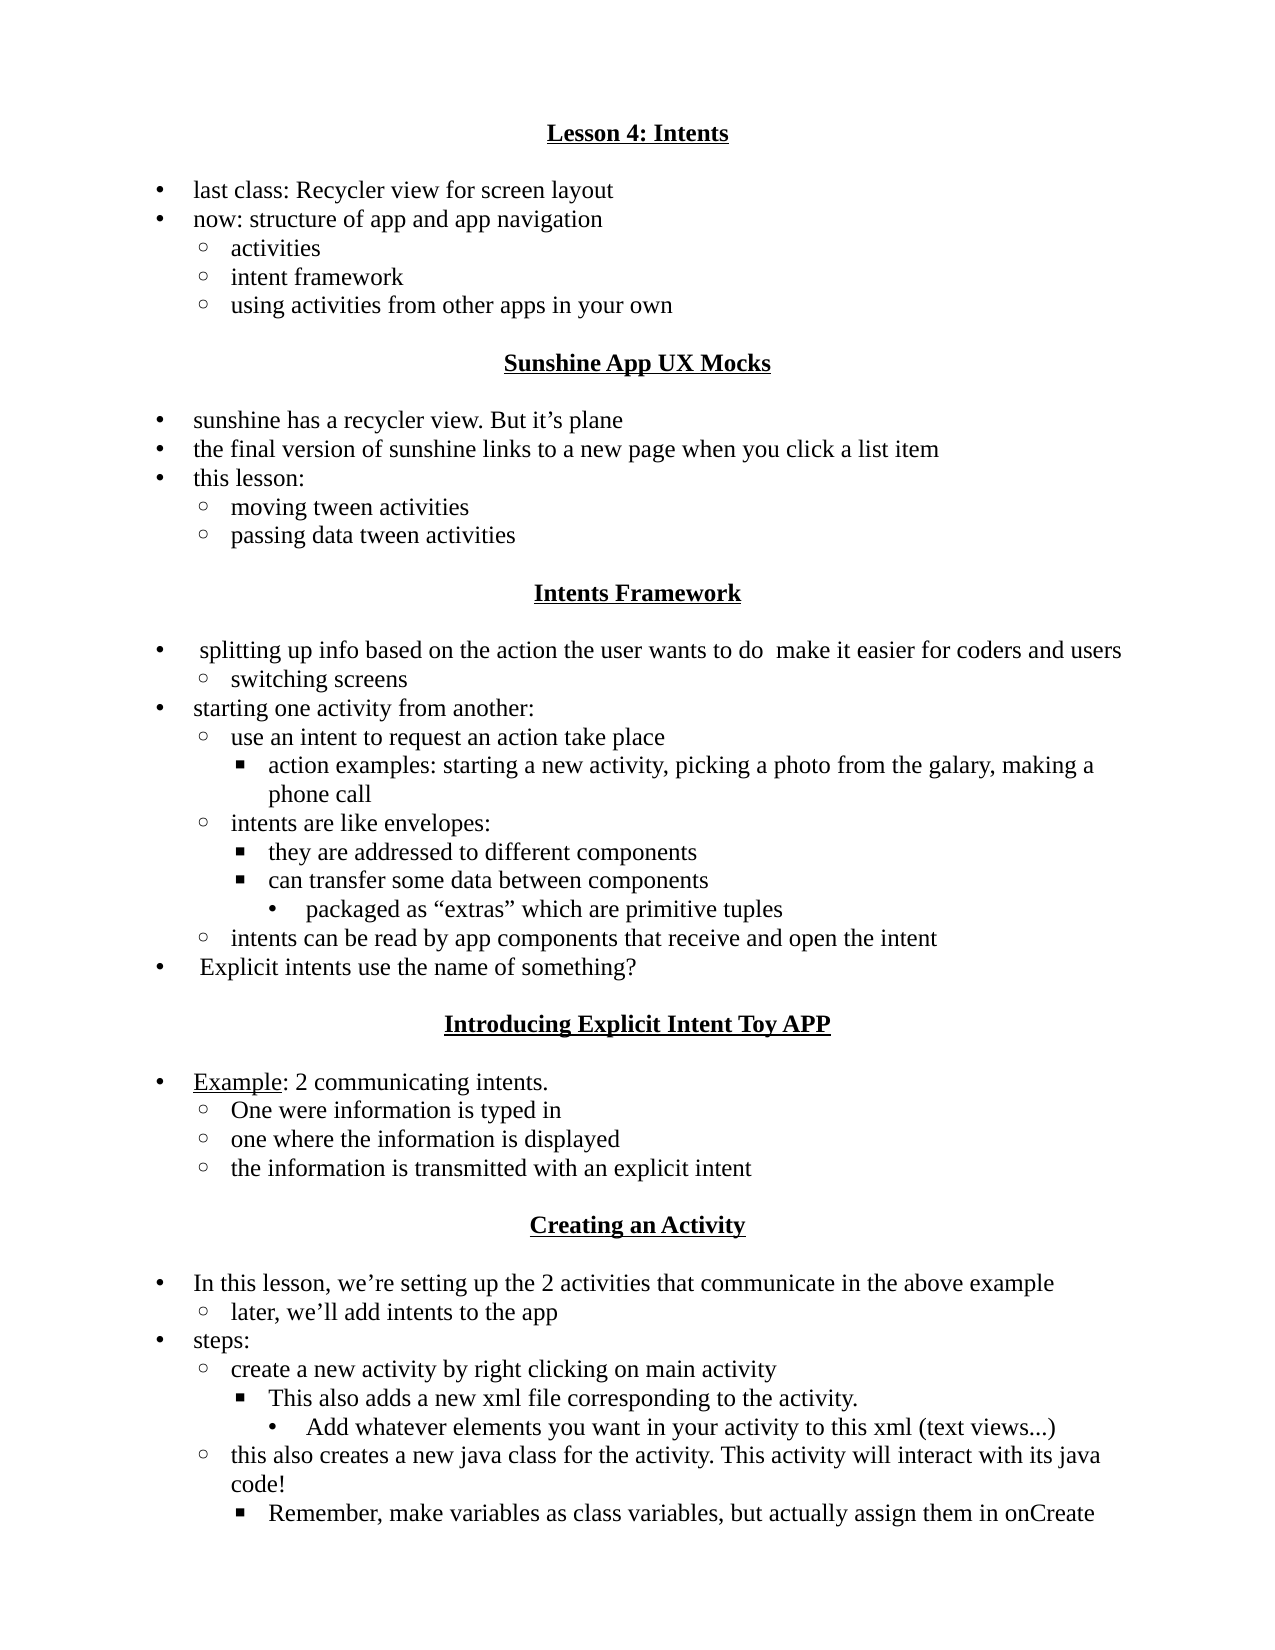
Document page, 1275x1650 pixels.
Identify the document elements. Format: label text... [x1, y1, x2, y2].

list starting one activity from another: [156, 693, 1157, 722]
list the information is transmitted with an explicit intent [193, 1153, 1157, 1182]
list passing data tween activities [193, 521, 1157, 549]
list this lesson: [156, 463, 1157, 492]
list now: structure of app and app navigation [156, 204, 1157, 233]
list this also creates a new java class for the activity. This activity will interact with its java code! [193, 1441, 1157, 1498]
list One were information is typed in [193, 1096, 1157, 1124]
list one where the information is displayed [193, 1124, 1157, 1153]
list splitting up info based on the action the user wants to do make it easier for coders and users [156, 636, 1157, 664]
list Explicit intents use the name of something? [156, 952, 1157, 981]
list moving tween activities [193, 492, 1157, 521]
list activities [193, 233, 1157, 262]
list Example: 2 communicating intents. [156, 1067, 1157, 1096]
list can transfer some data between components [231, 866, 1157, 894]
list use an intent to request an action take place [193, 722, 1157, 751]
text Intents Framework [118, 578, 1157, 607]
list the final version of sunshine links to a new page when you click a list item [156, 434, 1157, 463]
list packaged as “extras” which are primitive tuples [268, 894, 1157, 923]
text Lesson 4: Intents [118, 118, 1157, 147]
list switching screens [193, 664, 1157, 693]
list Remember, make variables as class variables, but actually assign them in onCreate [231, 1498, 1157, 1527]
list intent framework [193, 262, 1157, 291]
text Introducing Explicit Intent Toy APP [118, 1009, 1157, 1038]
text Creating an Activity [118, 1211, 1157, 1239]
list they are addressed to different components [231, 837, 1157, 866]
list later, we’ll add intents to the app [193, 1297, 1157, 1326]
text Sunshine App UX Mocks [118, 348, 1157, 377]
list Add whatever elements you want in your activity to this xml (text views...) [268, 1412, 1157, 1441]
list intents are like envelopes: [193, 808, 1157, 837]
list sunshine has a recycler view. But it’s plane [156, 406, 1157, 434]
list steps: [156, 1326, 1157, 1354]
list In this lesson, we’re setting up the 2 activities that communicate in the above example [156, 1268, 1157, 1297]
list using activities from other apps in your own [193, 291, 1157, 319]
list last class: Recycler view for screen layout [156, 176, 1157, 204]
list This also adds a new xml file corresponding to the activity. [231, 1383, 1157, 1412]
list intents can be read by app components that receive and open the intent [193, 923, 1157, 952]
list action examples: starting a new activity, picking a photo from the galary, making a phone call [231, 751, 1157, 808]
list create a new activity by right clicking on main activity [193, 1354, 1157, 1383]
